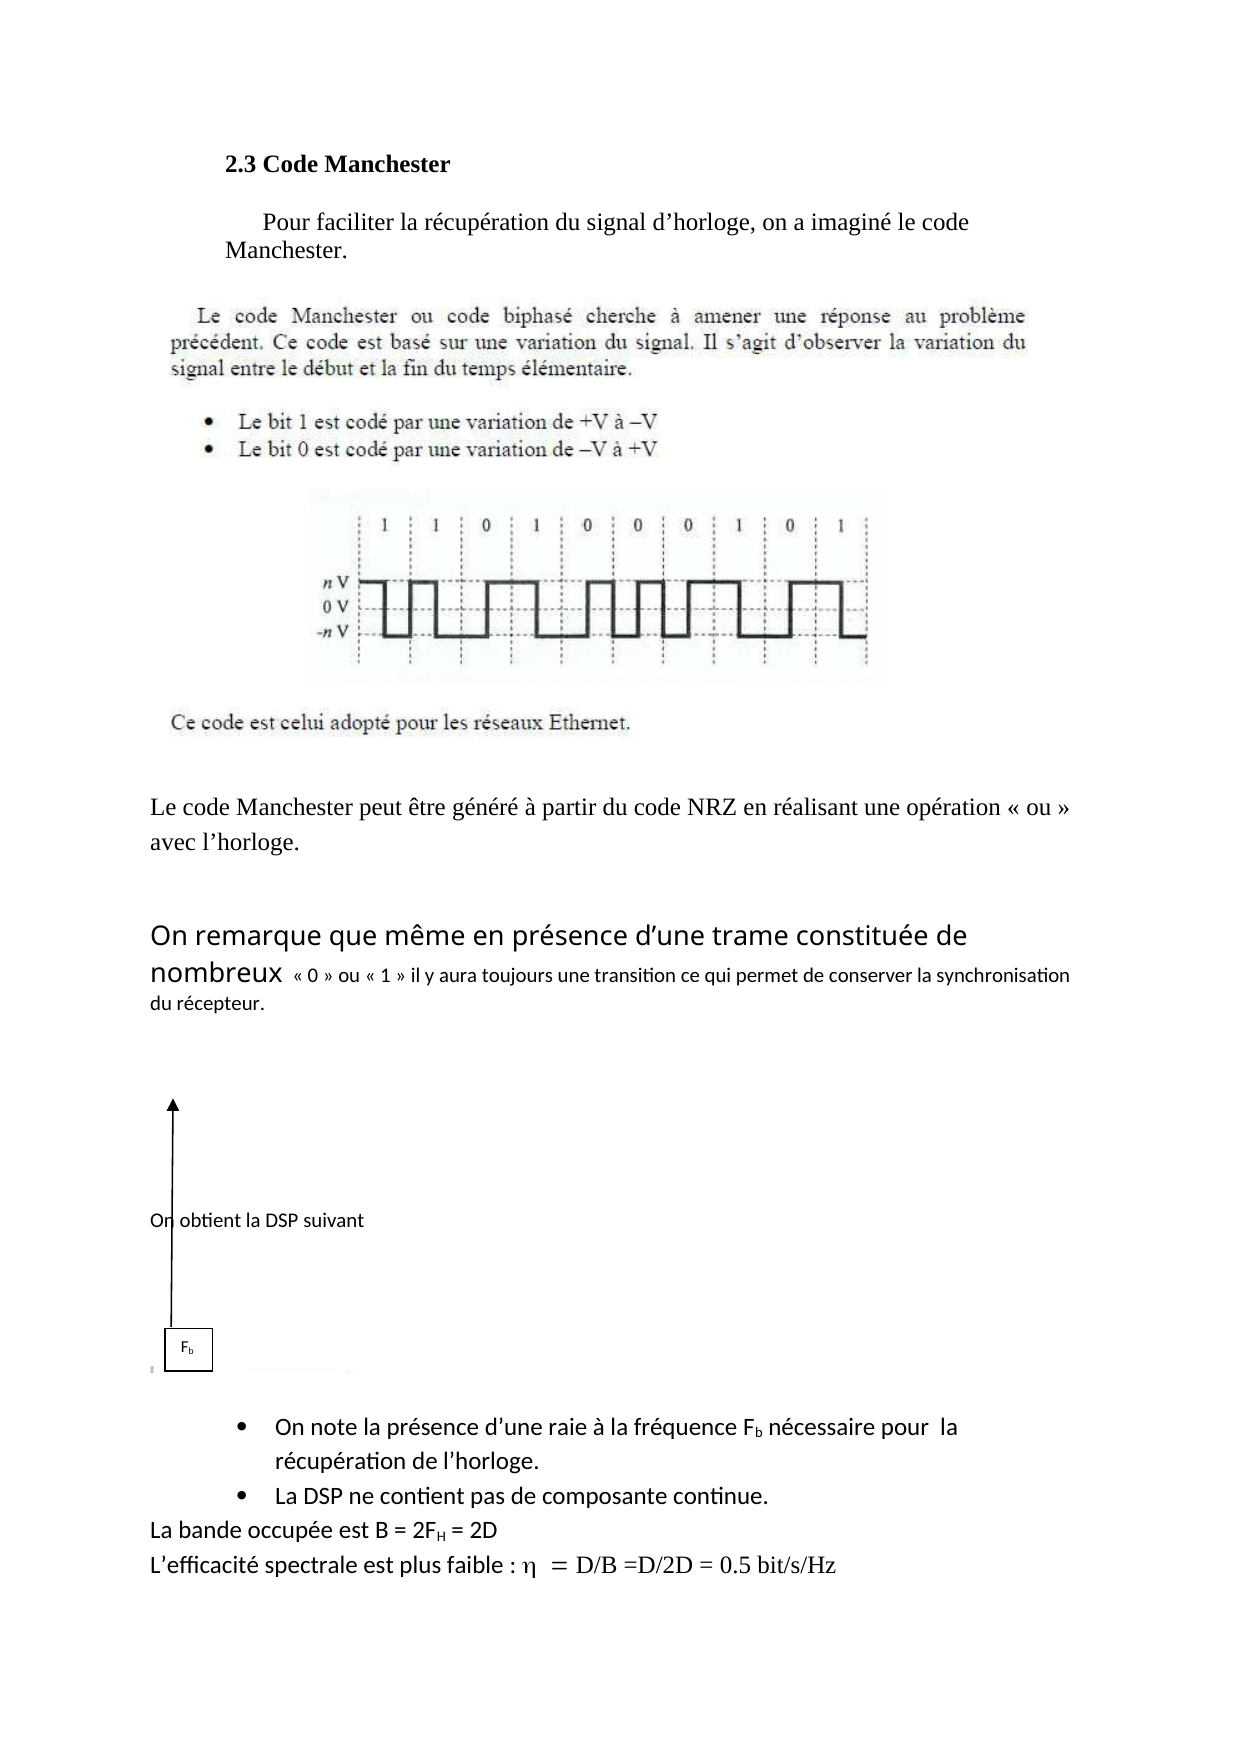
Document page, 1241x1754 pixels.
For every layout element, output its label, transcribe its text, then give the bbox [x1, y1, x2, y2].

text L’efficacité spectrale est plus faible : h = D/B =D/2D = 0.5 bit/s/Hz [150, 1546, 1090, 1580]
picture [150, 298, 1096, 762]
list On note la présence d’une raie à la fréquence Fb nécessaire pour la récupération de l’horloge. [237, 1407, 1090, 1477]
subtitle On remarque que même en présence d’une trame constituée de nombreux « 0 » ou « 1 » il y aura toujours une transition ce qui permet de conserver la synchronisation du récepteur. [150, 917, 1090, 1016]
list Code Manchester [225, 149, 1090, 178]
list La DSP ne contient pas de composante continue. [237, 1477, 1090, 1511]
text On obtient la DSP suivant [150, 1200, 171, 1234]
picture [150, 1366, 367, 1373]
text La bande occupée est B = 2FH = 2D [150, 1511, 1090, 1546]
text Le code Manchester peut être généré à partir du code NRZ en réalisant une opération « ou » avec l’horloge. [150, 788, 1090, 857]
text Pour faciliter la récupération du signal d’horloge, on a imaginé le code Manchester. [225, 207, 1090, 264]
text On obtient la DSP suivant [173, 1200, 1090, 1234]
text Fb [181, 1337, 196, 1357]
